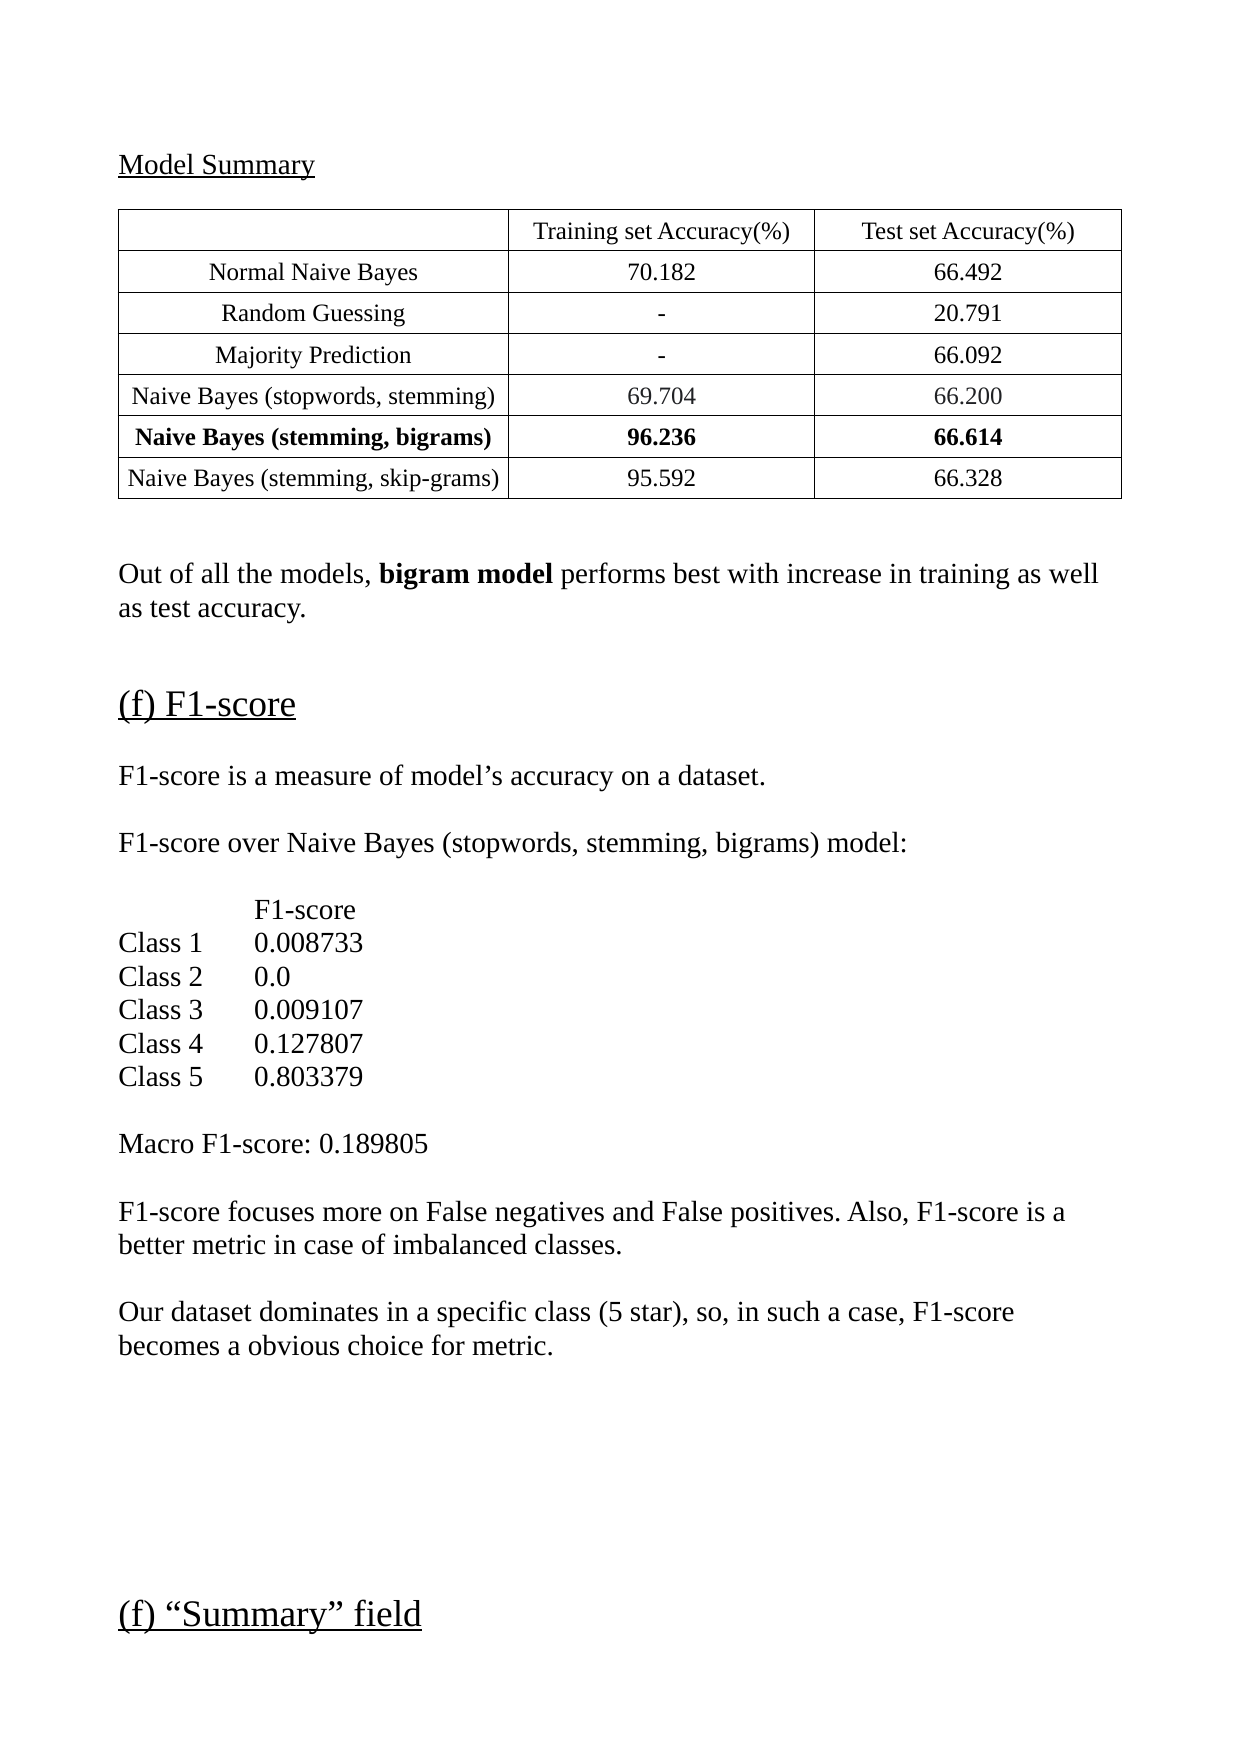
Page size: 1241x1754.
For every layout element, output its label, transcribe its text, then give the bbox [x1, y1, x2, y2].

table_cell Class 3 [118, 993, 254, 1026]
text F1-score focuses more on False negatives and False positives. Also, F1-score is a better metric in case of imbalanced classes. [118, 1194, 1122, 1261]
text Our dataset dominates in a specific class (5 star), so, in such a case, F1-score becomes a obvious choice for metric. [118, 1294, 1122, 1361]
table_cell 96.236 [509, 416, 814, 457]
table_cell 70.182 [509, 251, 814, 292]
table_cell Class 5 [118, 1060, 254, 1093]
table_cell Majority Prediction [119, 334, 508, 374]
table_cell Normal Naive Bayes [119, 251, 508, 292]
table_cell 0.009107 [254, 993, 437, 1026]
table_header [119, 210, 508, 250]
text F1-score over Naive Bayes (stopwords, stemming, bigrams) model: [118, 825, 1122, 858]
text (f) “Summary” field [118, 1591, 1122, 1634]
table_cell - [509, 293, 814, 333]
table_cell 66.614 [815, 416, 1121, 457]
table_cell 95.592 [509, 458, 814, 498]
table_header [118, 892, 254, 925]
table_cell 0.127807 [254, 1026, 437, 1059]
table_cell Naive Bayes (stemming, bigrams) [119, 416, 508, 457]
table_cell 66.328 [815, 458, 1121, 498]
table_cell - [509, 334, 814, 374]
table_cell 69.704 [509, 375, 814, 415]
text Model Summary [118, 147, 1122, 180]
table_cell Class 2 [118, 959, 254, 992]
table_header Test set Accuracy(%) [815, 210, 1121, 250]
table_cell Class 1 [118, 925, 254, 959]
table_cell Class 4 [118, 1026, 254, 1059]
table_cell Random Guessing [119, 293, 508, 333]
table_cell 0.008733 [254, 925, 437, 959]
table_header Training set Accuracy(%) [509, 210, 814, 250]
table_cell 66.092 [815, 334, 1121, 374]
table_cell 20.791 [815, 293, 1121, 333]
table_cell 0.803379 [254, 1060, 437, 1093]
table_cell 66.200 [815, 375, 1121, 415]
text (f) F1-score [118, 681, 1122, 724]
table_header F1-score [254, 892, 437, 925]
text F1-score is a measure of model’s accuracy on a dataset. [118, 758, 1122, 791]
table_cell 66.492 [815, 251, 1121, 292]
text Macro F1-score: 0.189805 [118, 1127, 1122, 1160]
table_cell Naive Bayes (stopwords, stemming) [119, 375, 508, 415]
text Out of all the models, bigram model performs best with increase in training as well as test accuracy. [118, 556, 1122, 623]
table_cell Naive Bayes (stemming, skip-grams) [119, 458, 508, 498]
table_cell 0.0 [254, 959, 437, 992]
